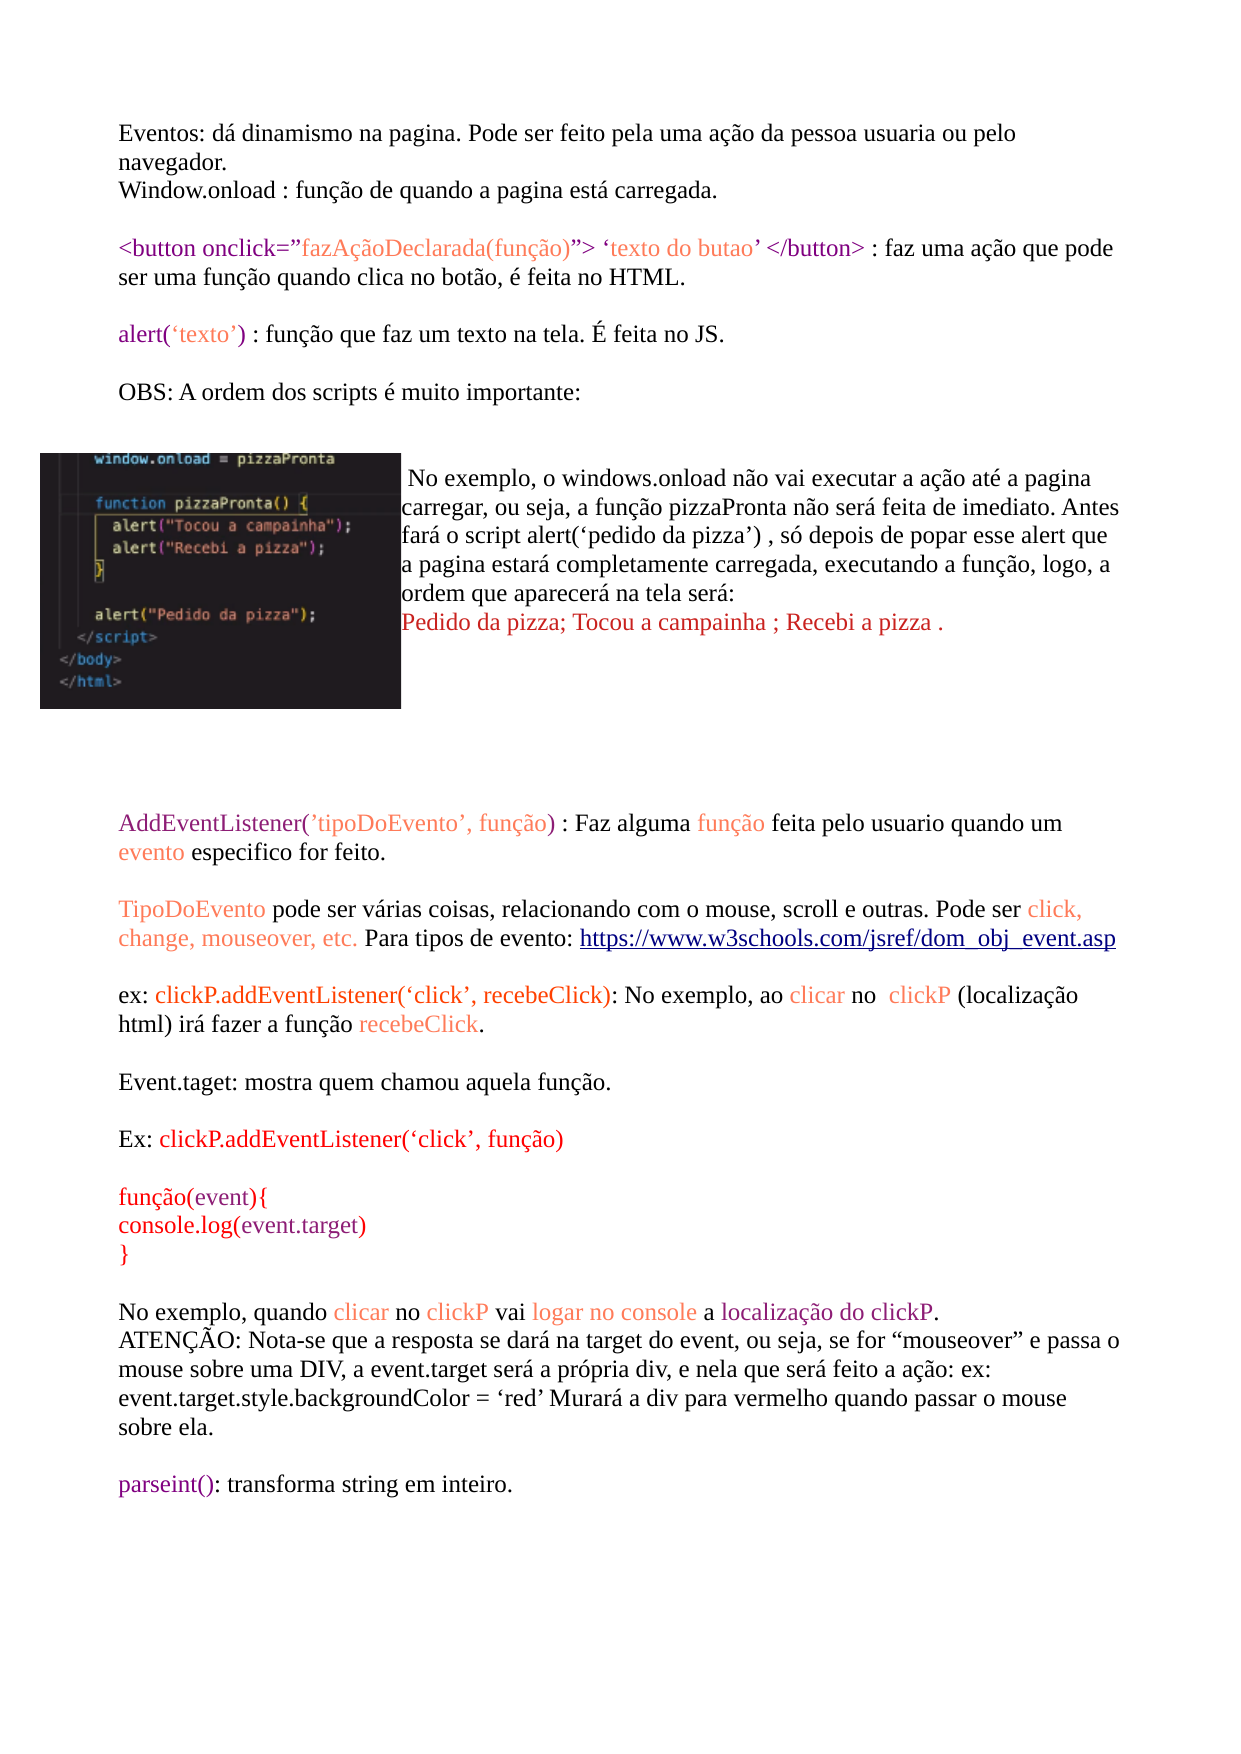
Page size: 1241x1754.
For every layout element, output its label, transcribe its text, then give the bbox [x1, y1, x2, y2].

text Window.onload : função de quando a pagina está carregada. [118, 176, 1122, 204]
text OBS: A ordem dos scripts é muito importante: [118, 377, 1122, 406]
text alert(‘texto’) : função que faz um texto na tela. É feita no JS. [118, 319, 1122, 348]
text Event.taget: mostra quem chamou aquela função. [118, 1067, 1122, 1096]
text TipoDoEvento pode ser várias coisas, relacionando com o mouse, scroll e outras. Pode ser click, change, mouseover, etc. Para tipos de evento: https://www.w3schools.com/jsref/dom_obj_event.asp [118, 894, 1122, 952]
text <button onclick=”fazAçãoDeclarada(função)”> ‘texto do butao’ </button> : faz uma ação que pode ser uma função quando clica no botão, é feita no HTML. [118, 233, 1122, 291]
text No exemplo, o windows.onload não vai executar a ação até a pagina carregar, ou seja, a função pizzaPronta não será feita de imediato. Antes fará o script alert(‘pedido da pizza’) , só depois de popar esse alert que a pagina estará completamente carregada, executando a função, logo, a ordem que aparecerá na tela será: [402, 463, 1122, 607]
text função(event){ [118, 1182, 1122, 1211]
text Eventos: dá dinamismo na pagina. Pode ser feito pela uma ação da pessoa usuaria ou pelo navegador. [118, 118, 1122, 176]
text console.log(event.target) [118, 1211, 1122, 1239]
text ATENÇÃO: Nota-se que a resposta se dará na target do event, ou seja, se for “mouseover” e passa o mouse sobre uma DIV, a event.target será a própria div, e nela que será feito a ação: ex: event.target.style.backgroundColor = ‘red’ Murará a div para vermelho quando passar o mouse sobre ela. [118, 1326, 1122, 1441]
text No exemplo, quando clicar no clickP vai logar no console a localização do clickP. [118, 1297, 1122, 1326]
text } [118, 1239, 1122, 1268]
text ex: clickP.addEventListener(‘click’, recebeClick): No exemplo, ao clicar no clickP (localização html) irá fazer a função recebeClick. [118, 981, 1122, 1038]
text Ex: clickP.addEventListener(‘click’, função) [118, 1124, 1122, 1153]
text Pedido da pizza; Tocou a campainha ; Recebi a pizza . [402, 607, 1122, 636]
text AddEventListener(’tipoDoEvento’, função) : Faz alguma função feita pelo usuario quando um evento especifico for feito. [118, 808, 1122, 866]
picture [40, 453, 402, 709]
text parseint(): transforma string em inteiro. [118, 1469, 1122, 1498]
